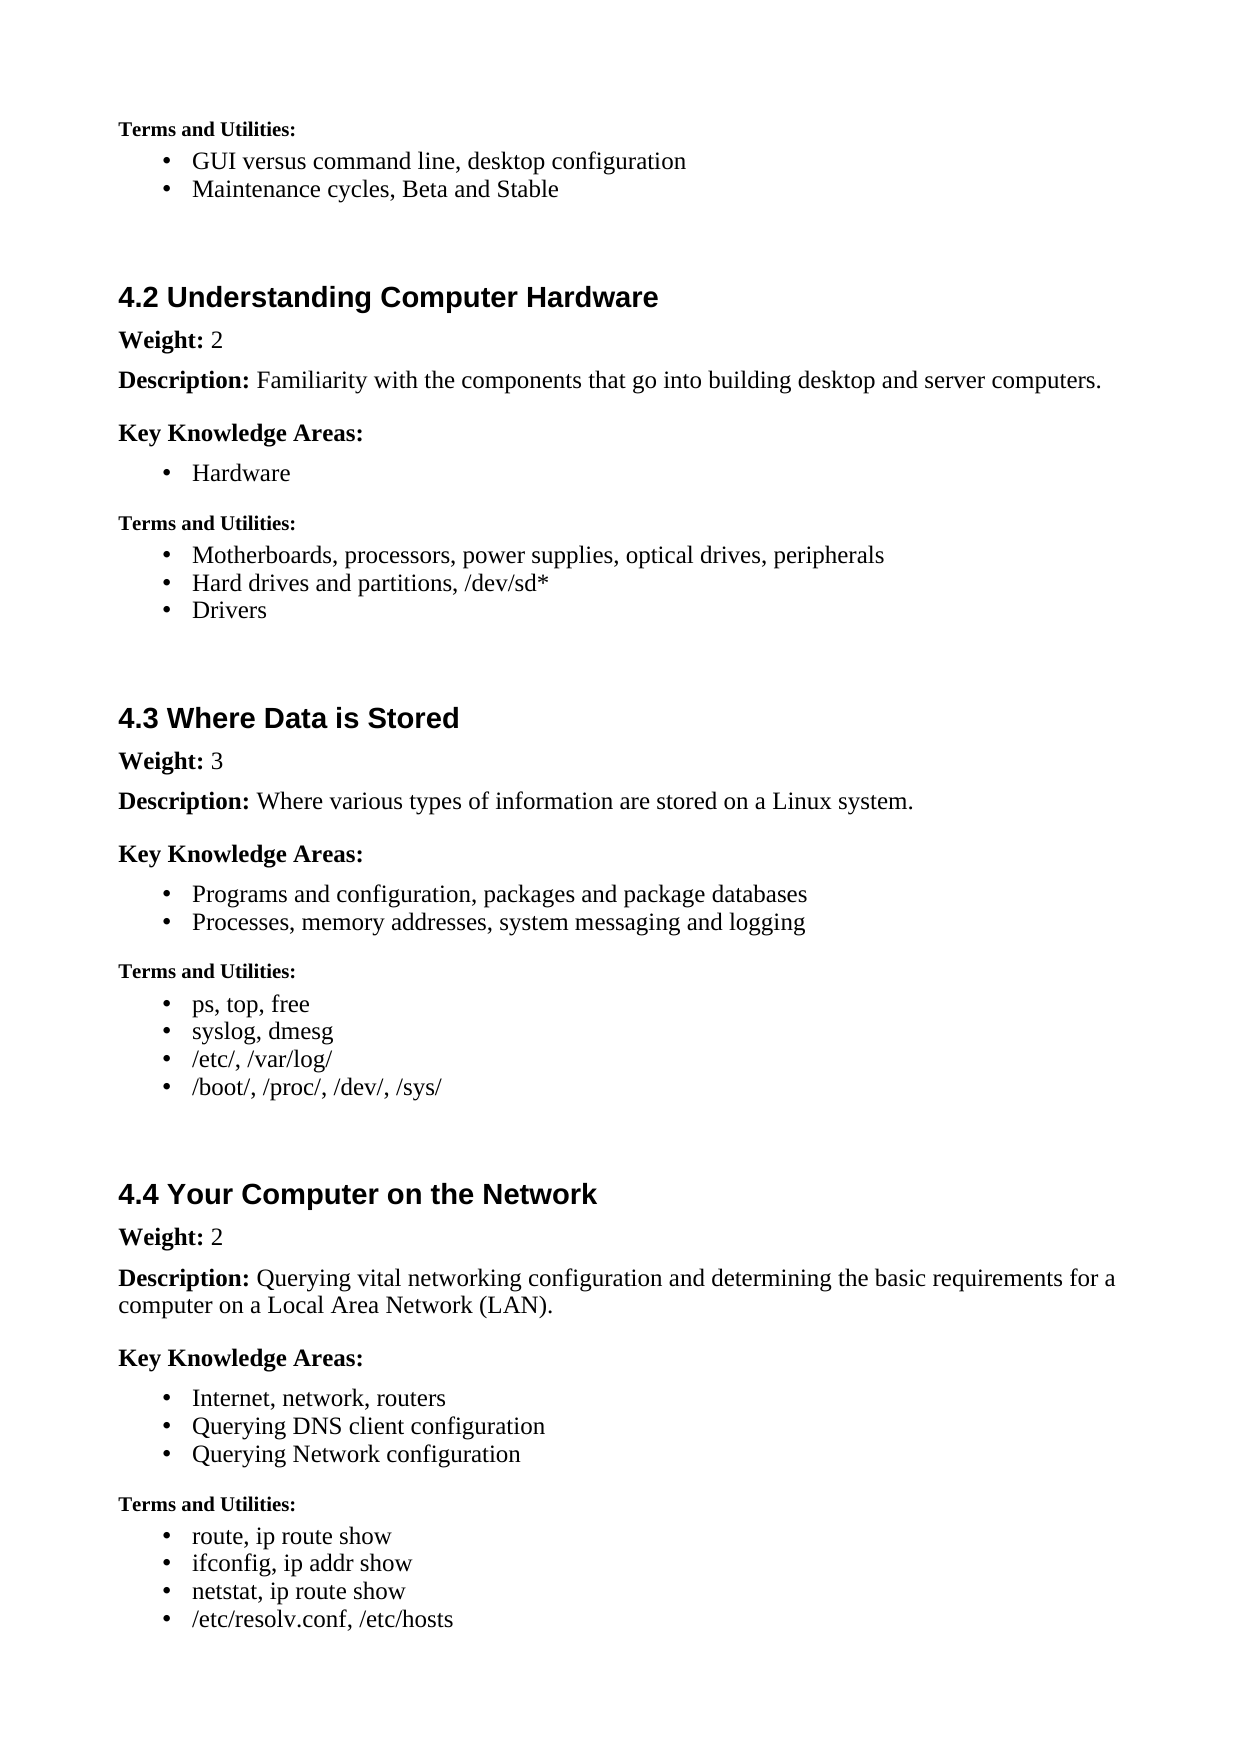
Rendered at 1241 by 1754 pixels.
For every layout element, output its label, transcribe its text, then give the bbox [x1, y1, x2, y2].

list Hardware [162, 459, 1122, 487]
subtitle Terms and Utilities: [118, 1492, 1122, 1516]
subtitle Key Knowledge Areas: [118, 419, 1122, 446]
list Processes, memory addresses, system messaging and logging [162, 908, 1122, 935]
list /etc/, /var/log/ [162, 1045, 1122, 1073]
list Programs and configuration, packages and package databases [162, 880, 1122, 908]
list syslog, dmesg [162, 1017, 1122, 1045]
list Querying DNS client configuration [162, 1412, 1122, 1440]
list Motherboards, processors, power supplies, optical drives, peripherals [162, 541, 1122, 569]
list /boot/, /proc/, /dev/, /sys/ [162, 1073, 1122, 1101]
list ifconfig, ip addr show [162, 1549, 1122, 1577]
list Internet, network, routers [162, 1384, 1122, 1412]
text Description: Querying vital networking configuration and determining the basic requirements for a computer on a Local Area Network (LAN). [118, 1264, 1122, 1319]
list netstat, ip route show [162, 1577, 1122, 1605]
subtitle 4.3 Where Data is Stored [118, 702, 1122, 734]
list GUI versus command line, desktop configuration [162, 147, 1122, 175]
list Hard drives and partitions, /dev/sd* [162, 569, 1122, 596]
subtitle Key Knowledge Areas: [118, 840, 1122, 867]
subtitle Terms and Utilities: [118, 512, 1122, 535]
subtitle Terms and Utilities: [118, 960, 1122, 983]
text Weight: 2 [118, 1223, 1122, 1251]
list Drivers [162, 596, 1122, 624]
text Weight: 2 [118, 326, 1122, 353]
list ps, top, free [162, 990, 1122, 1017]
subtitle 4.4 Your Computer on the Network [118, 1178, 1122, 1211]
text Weight: 3 [118, 747, 1122, 774]
subtitle 4.2 Understanding Computer Hardware [118, 281, 1122, 313]
text Description: Where various types of information are stored on a Linux system. [118, 787, 1122, 815]
subtitle Terms and Utilities: [118, 118, 1122, 141]
list Querying Network configuration [162, 1440, 1122, 1467]
subtitle Key Knowledge Areas: [118, 1344, 1122, 1372]
text Description: Familiarity with the components that go into building desktop and server computers. [118, 366, 1122, 394]
list /etc/resolv.conf, /etc/hosts [162, 1605, 1122, 1633]
list route, ip route show [162, 1522, 1122, 1549]
list Maintenance cycles, Beta and Stable [162, 175, 1122, 203]
